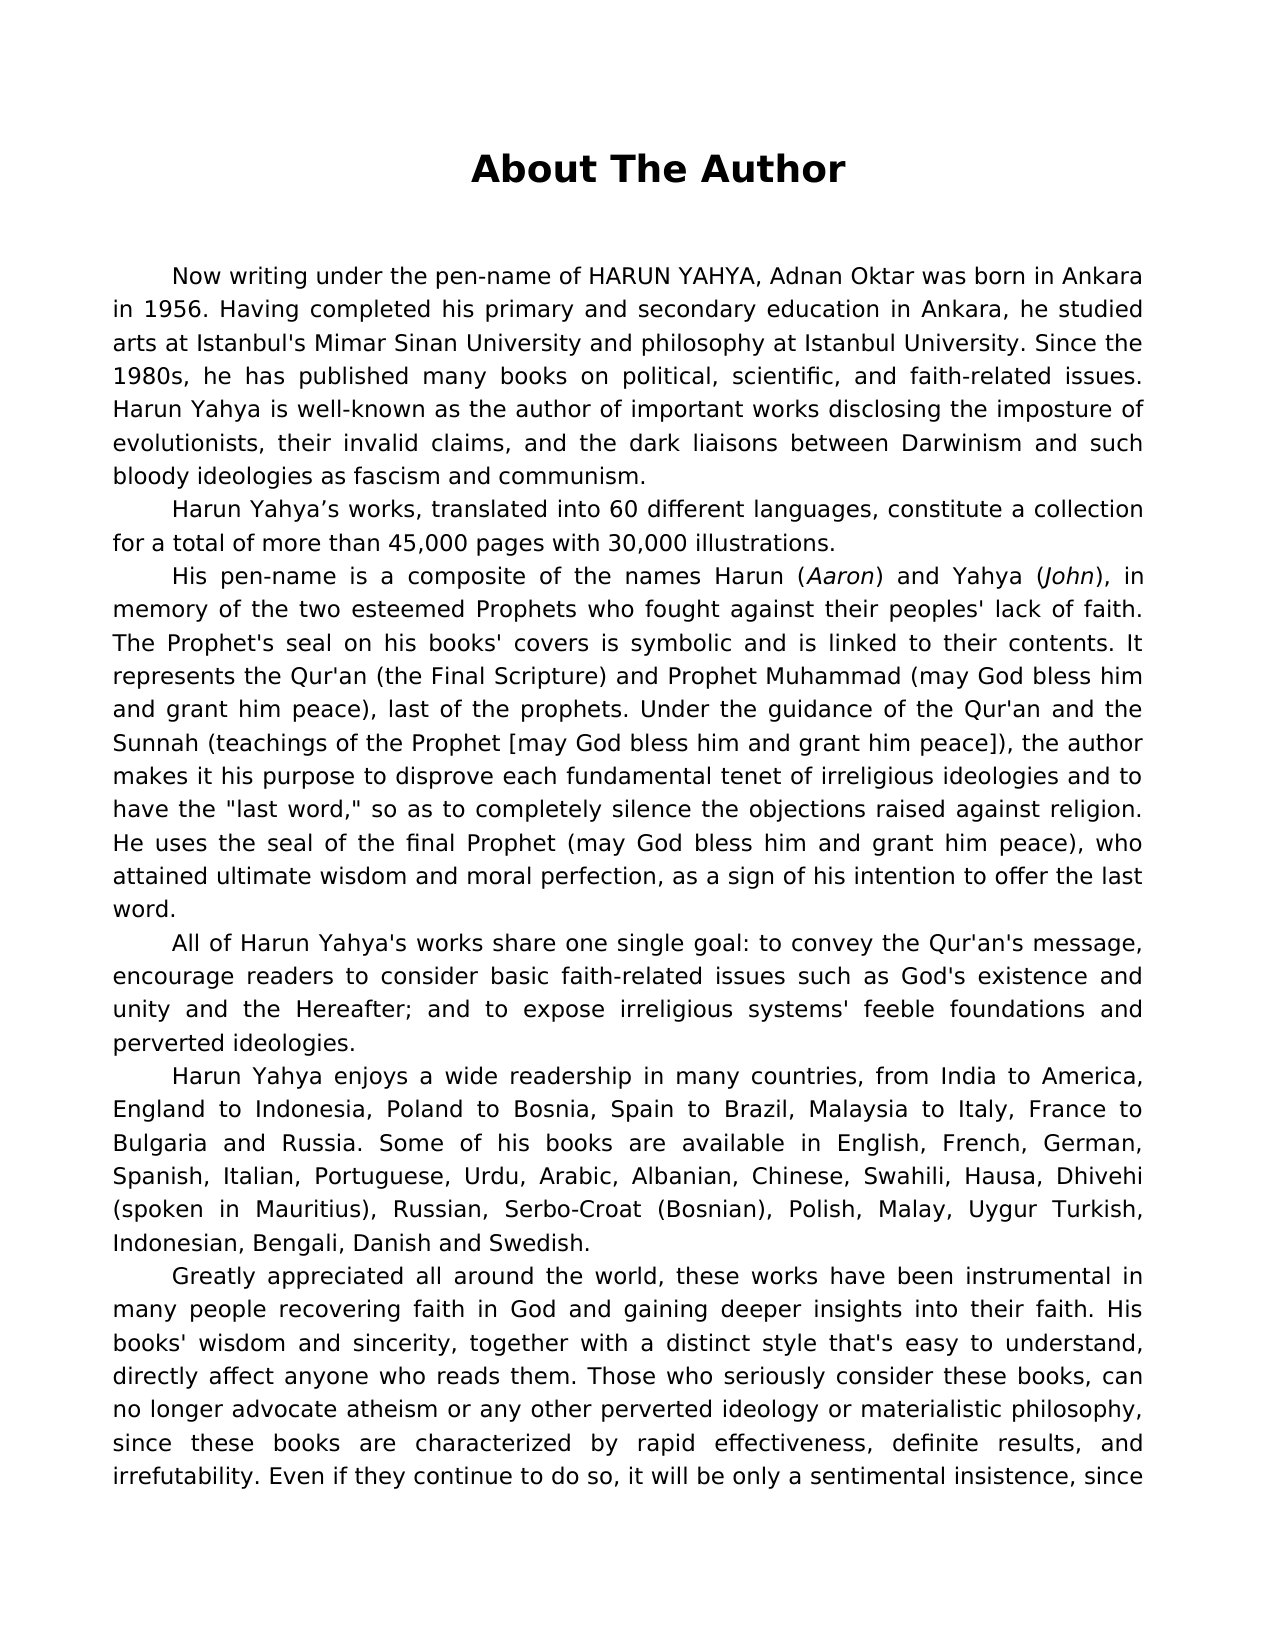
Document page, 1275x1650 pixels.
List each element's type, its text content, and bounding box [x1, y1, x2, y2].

text Harun Yahya enjoys a wide readership in many countries, from India to America, England to Indonesia, Poland to Bosnia, Spain to Brazil, Malaysia to Italy, France to Bulgaria and Russia. Some of his books are available in English, French, German, Spanish, Italian, Portuguese, Urdu, Arabic, Albanian, Chinese, Swahili, Hausa, Dhivehi (spoken in Mauritius), Russian, Serbo-Croat (Bosnian), Polish, Malay, Uygur Turkish, Indonesian, Bengali, Danish and Swedish. [112, 1058, 1145, 1258]
text Greatly appreciated all around the world, these works have been instrumental in many people recovering faith in God and gaining deeper insights into their faith. His books' wisdom and sincerity, together with a distinct style that's easy to understand, directly affect anyone who reads them. Those who seriously consider these books, can no longer advocate atheism or any other perverted ideology or materialistic philosophy, since these books are characterized by rapid effectiveness, definite results, and irrefutability. Even if they continue to do so, it will be only a sentimental insistence, since [112, 1258, 1145, 1491]
text Now writing under the pen-name of HARUN YAHYA, Adnan Oktar was born in Ankara in 1956. Having completed his primary and secondary education in Ankara, he studied arts at Istanbul's Mimar Sinan University and philosophy at Istanbul University. Since the 1980s, he has published many books on political, scientific, and faith-related issues. Harun Yahya is well-known as the author of important works disclosing the imposture of evolutionists, their invalid claims, and the dark liaisons between Darwinism and such bloody ideologies as fascism and communism. [112, 258, 1145, 491]
text Harun Yahya’s works, translated into 60 different languages, constitute a collection for a total of more than 45,000 pages with 30,000 illustrations. [112, 491, 1145, 558]
text His pen-name is a composite of the names Harun (Aaron) and Yahya (John), in memory of the two esteemed Prophets who fought against their peoples' lack of faith. The Prophet's seal on his books' covers is symbolic and is linked to their contents. It represents the Qur'an (the Final Scripture) and Prophet Muhammad (may God bless him and grant him peace), last of the prophets. Under the guidance of the Qur'an and the Sunnah (teachings of the Prophet [may God bless him and grant him peace]), the author makes it his purpose to disprove each fundamental tenet of irreligious ideologies and to have the "last word," so as to completely silence the objections raised against religion. He uses the seal of the final Prophet (may God bless him and grant him peace), who attained ultimate wisdom and moral perfection, as a sign of his intention to offer the last word. [112, 558, 1145, 924]
text About The Author [112, 148, 1145, 191]
text All of Harun Yahya's works share one single goal: to convey the Qur'an's message, encourage readers to consider basic faith-related issues such as God's existence and unity and the Hereafter; and to expose irreligious systems' feeble foundations and perverted ideologies. [112, 924, 1145, 1058]
